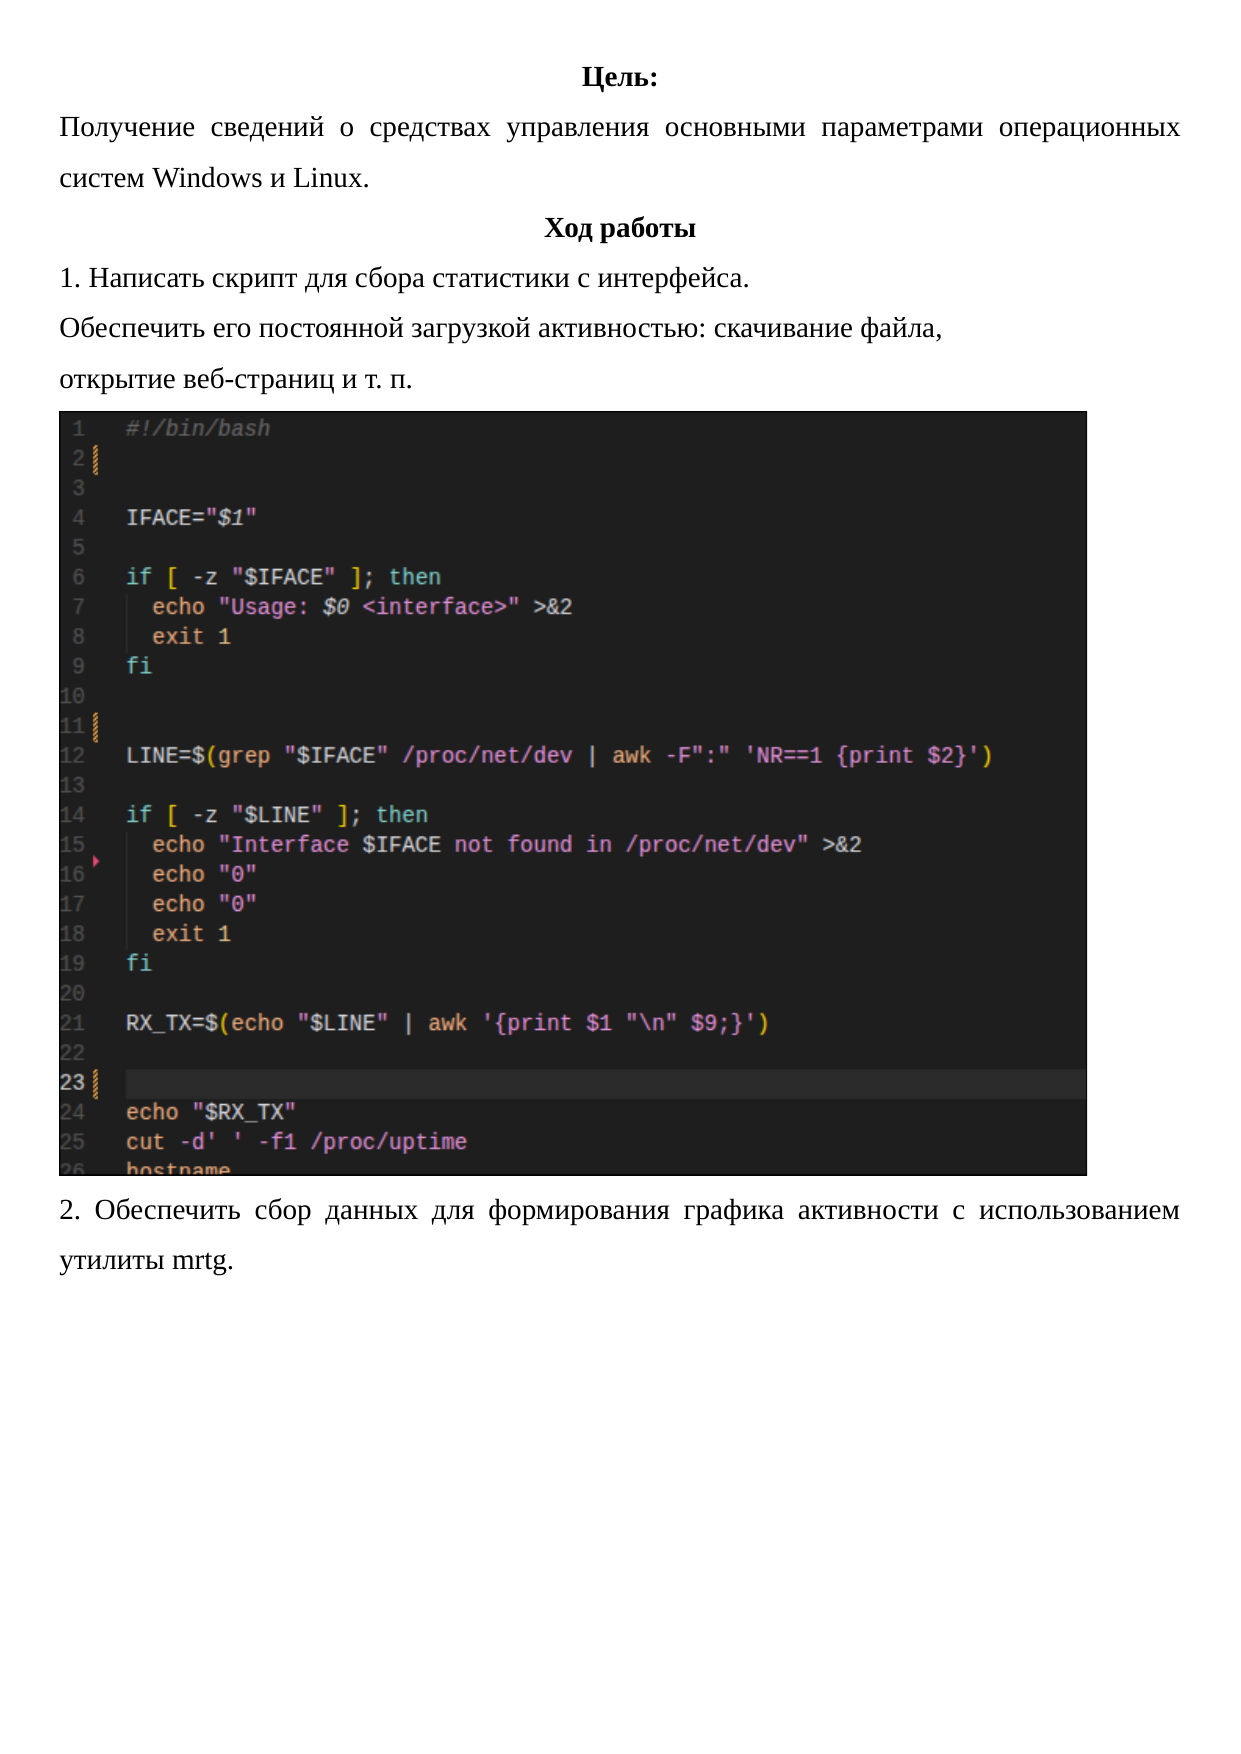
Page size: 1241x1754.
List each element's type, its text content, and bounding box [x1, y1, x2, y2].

text Получение сведений о средствах управления основными параметрами операционных систем Windows и Linux. [59, 109, 1181, 193]
picture [59, 411, 1088, 1176]
text Обеспечить его постоянной загрузкой активностью: скачивание файла, [59, 311, 1181, 344]
text Цель: [59, 59, 1181, 93]
text открытие веб-страниц и т. п. [59, 361, 1181, 394]
text 1. Написать скрипт для сбора статистики с интерфейса. [59, 260, 1181, 294]
text 2. Обеспечить сбор данных для формирования графика активности с использованием утилиты mrtg. [59, 1192, 1181, 1276]
text Ход работы [59, 210, 1181, 243]
